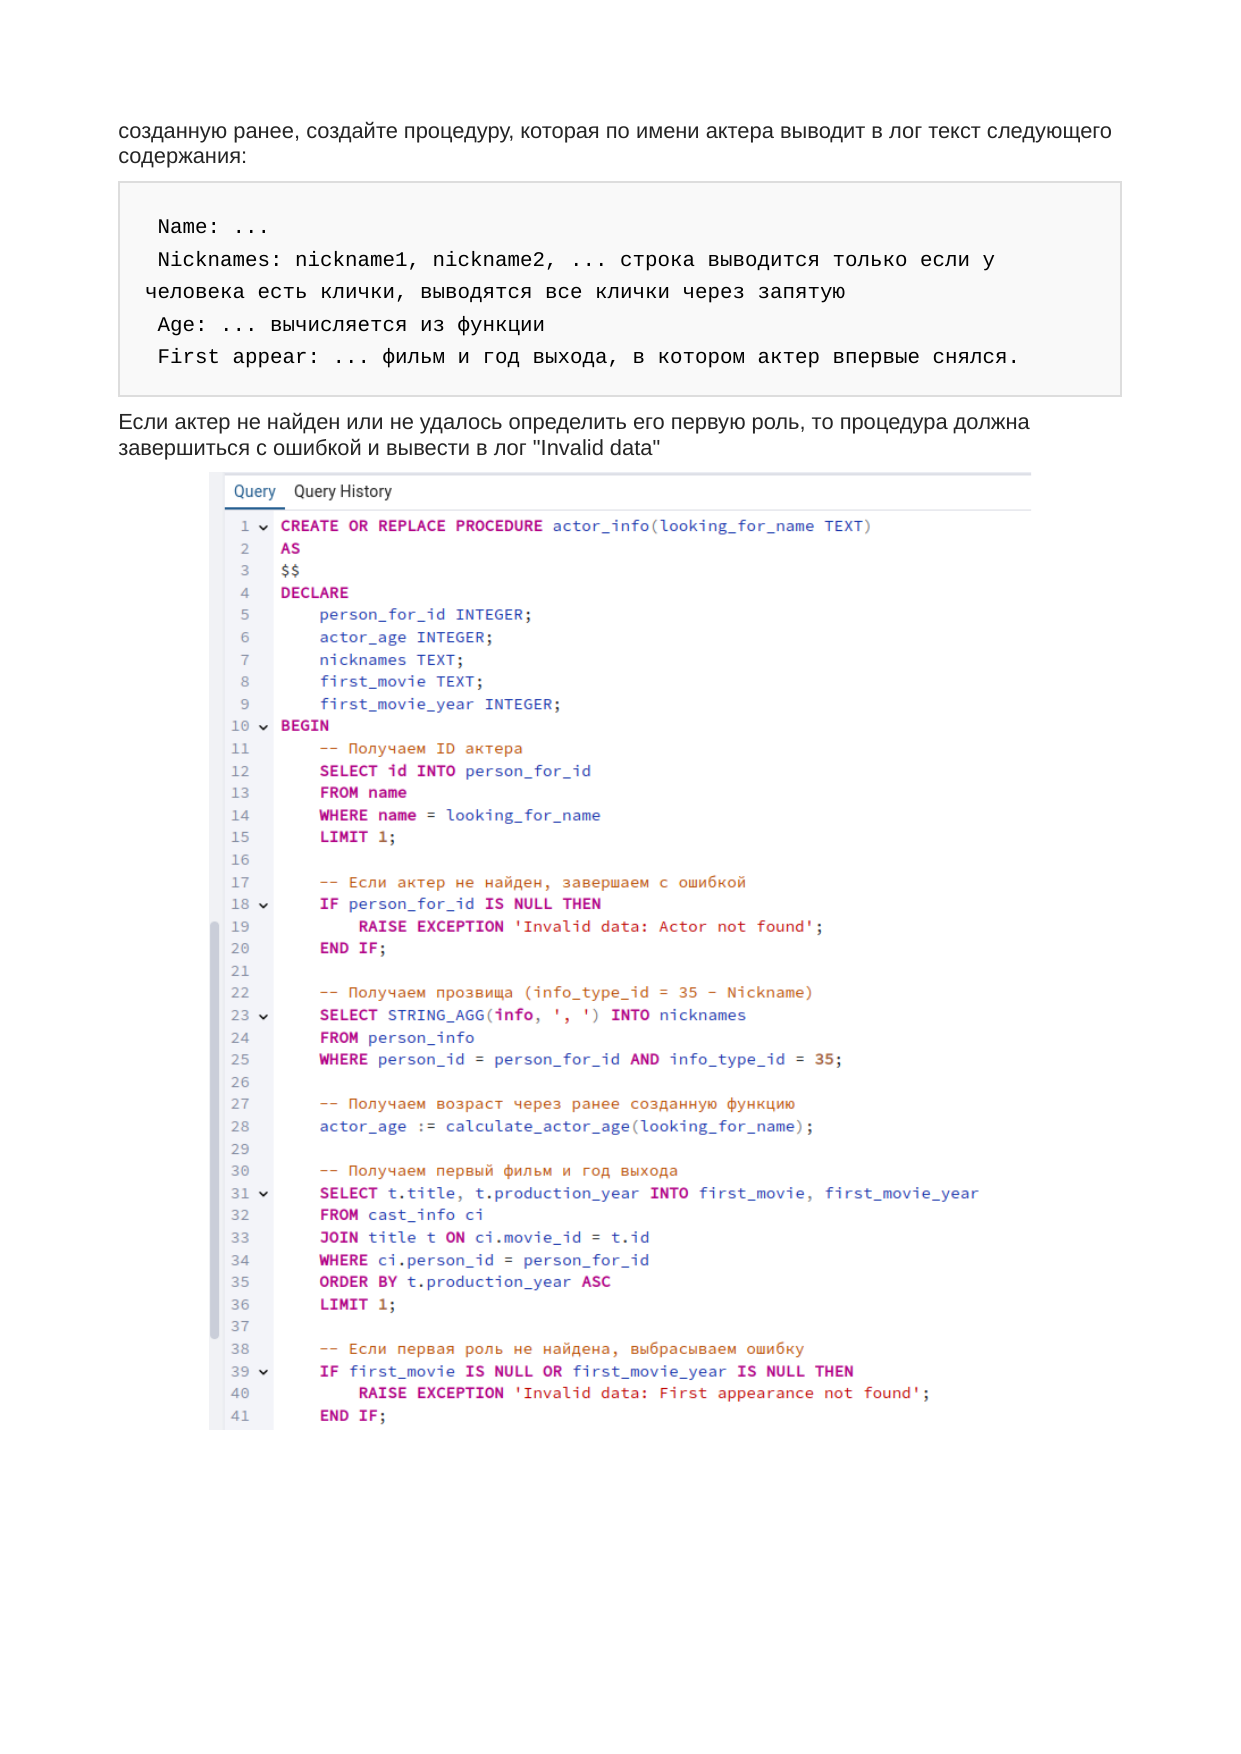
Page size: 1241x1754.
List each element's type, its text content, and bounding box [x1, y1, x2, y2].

text Nicknames: nickname1, nickname2, ... строка выводится только если у человека есть клички, выводятся все клички через запятую [120, 213, 1120, 278]
text созданную ранее, создайте процедуру, которая по имени актера выводит в лог текст следующего содержания: [118, 118, 1122, 168]
text Age: ... вычисляется из функции [120, 278, 1120, 311]
text Если актер не найден или не удалось определить его первую роль, то процедура должна завершиться с ошибкой и вывести в лог "Invalid data" [118, 409, 1122, 459]
picture [209, 472, 1032, 1430]
text Name: ... [120, 183, 1120, 213]
text First appear: ... фильм и год выхода, в котором актер впервые снялся. [120, 311, 1120, 395]
